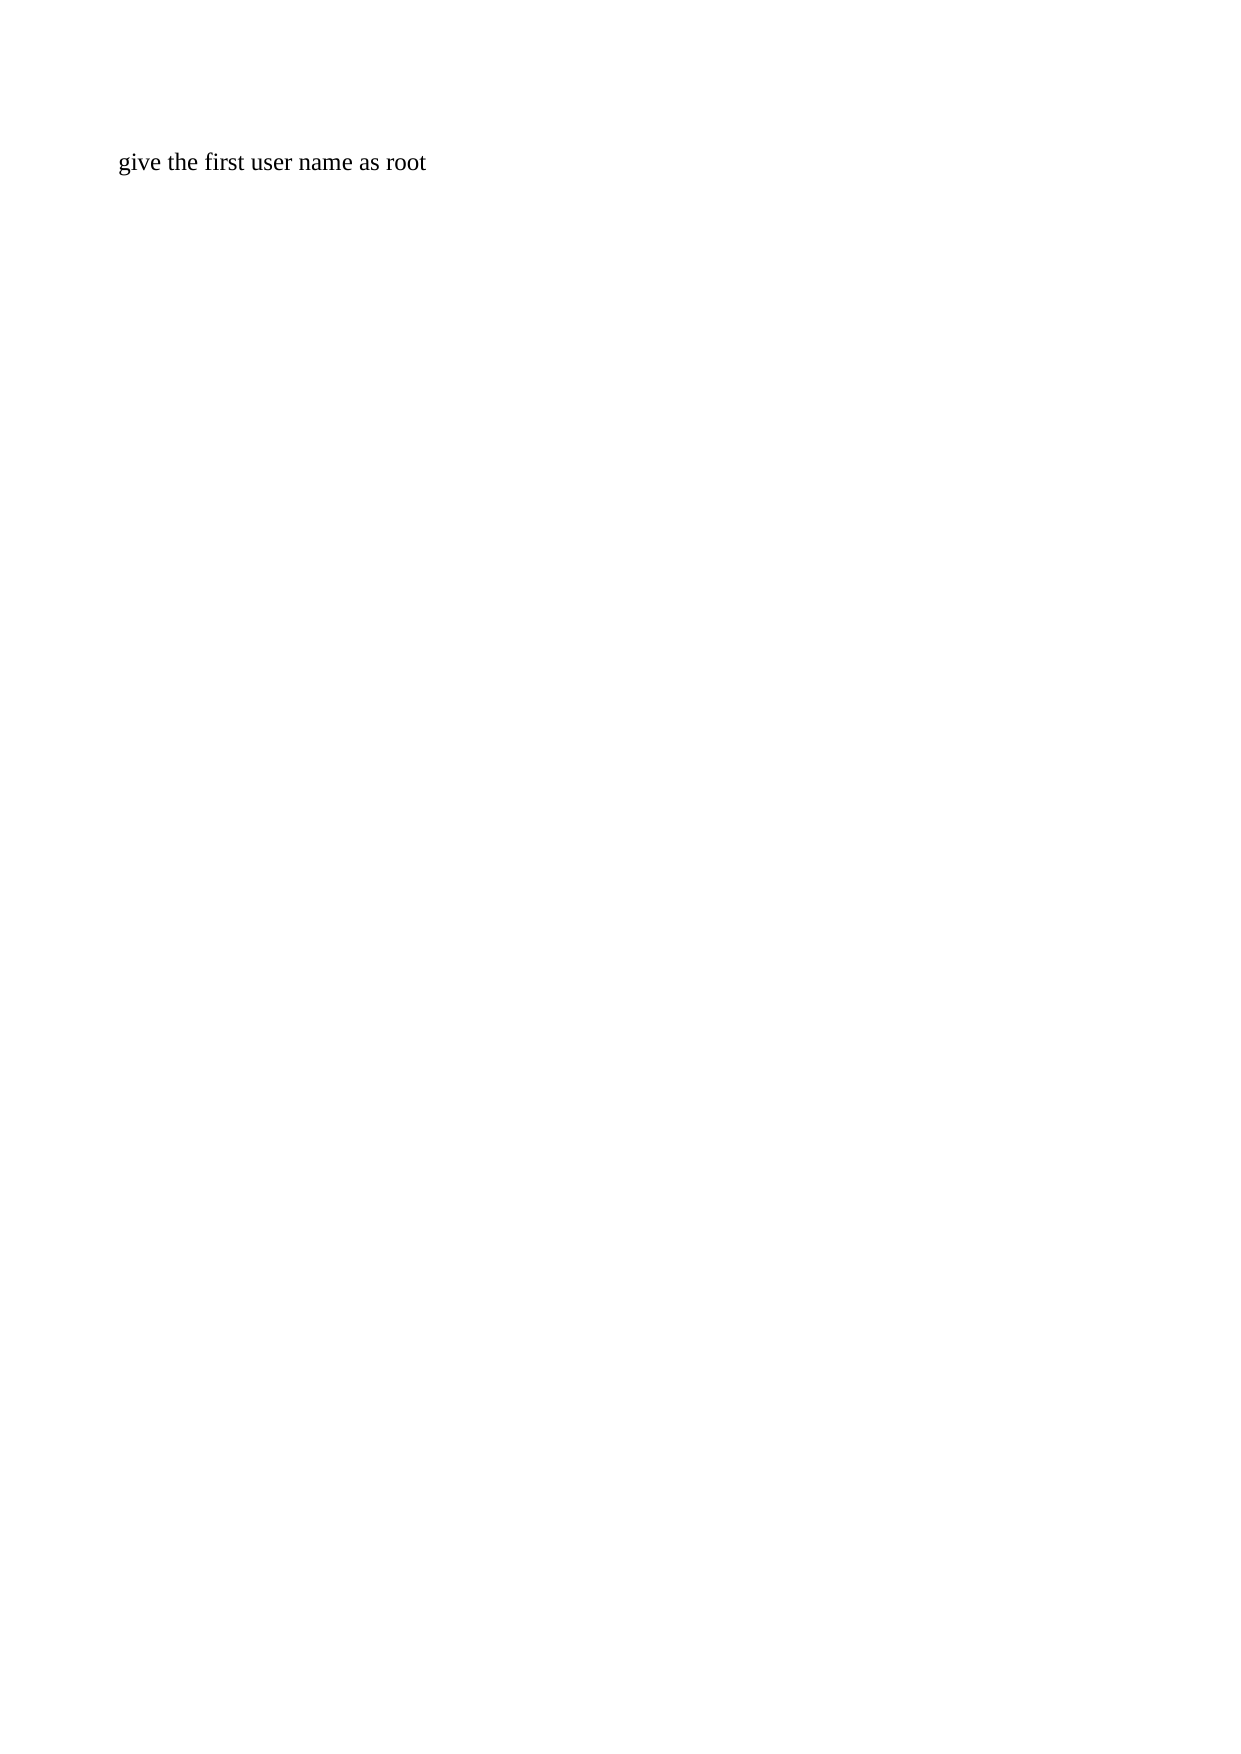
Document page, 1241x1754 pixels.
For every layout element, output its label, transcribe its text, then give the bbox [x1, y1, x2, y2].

text give the first user name as root [118, 147, 1122, 176]
